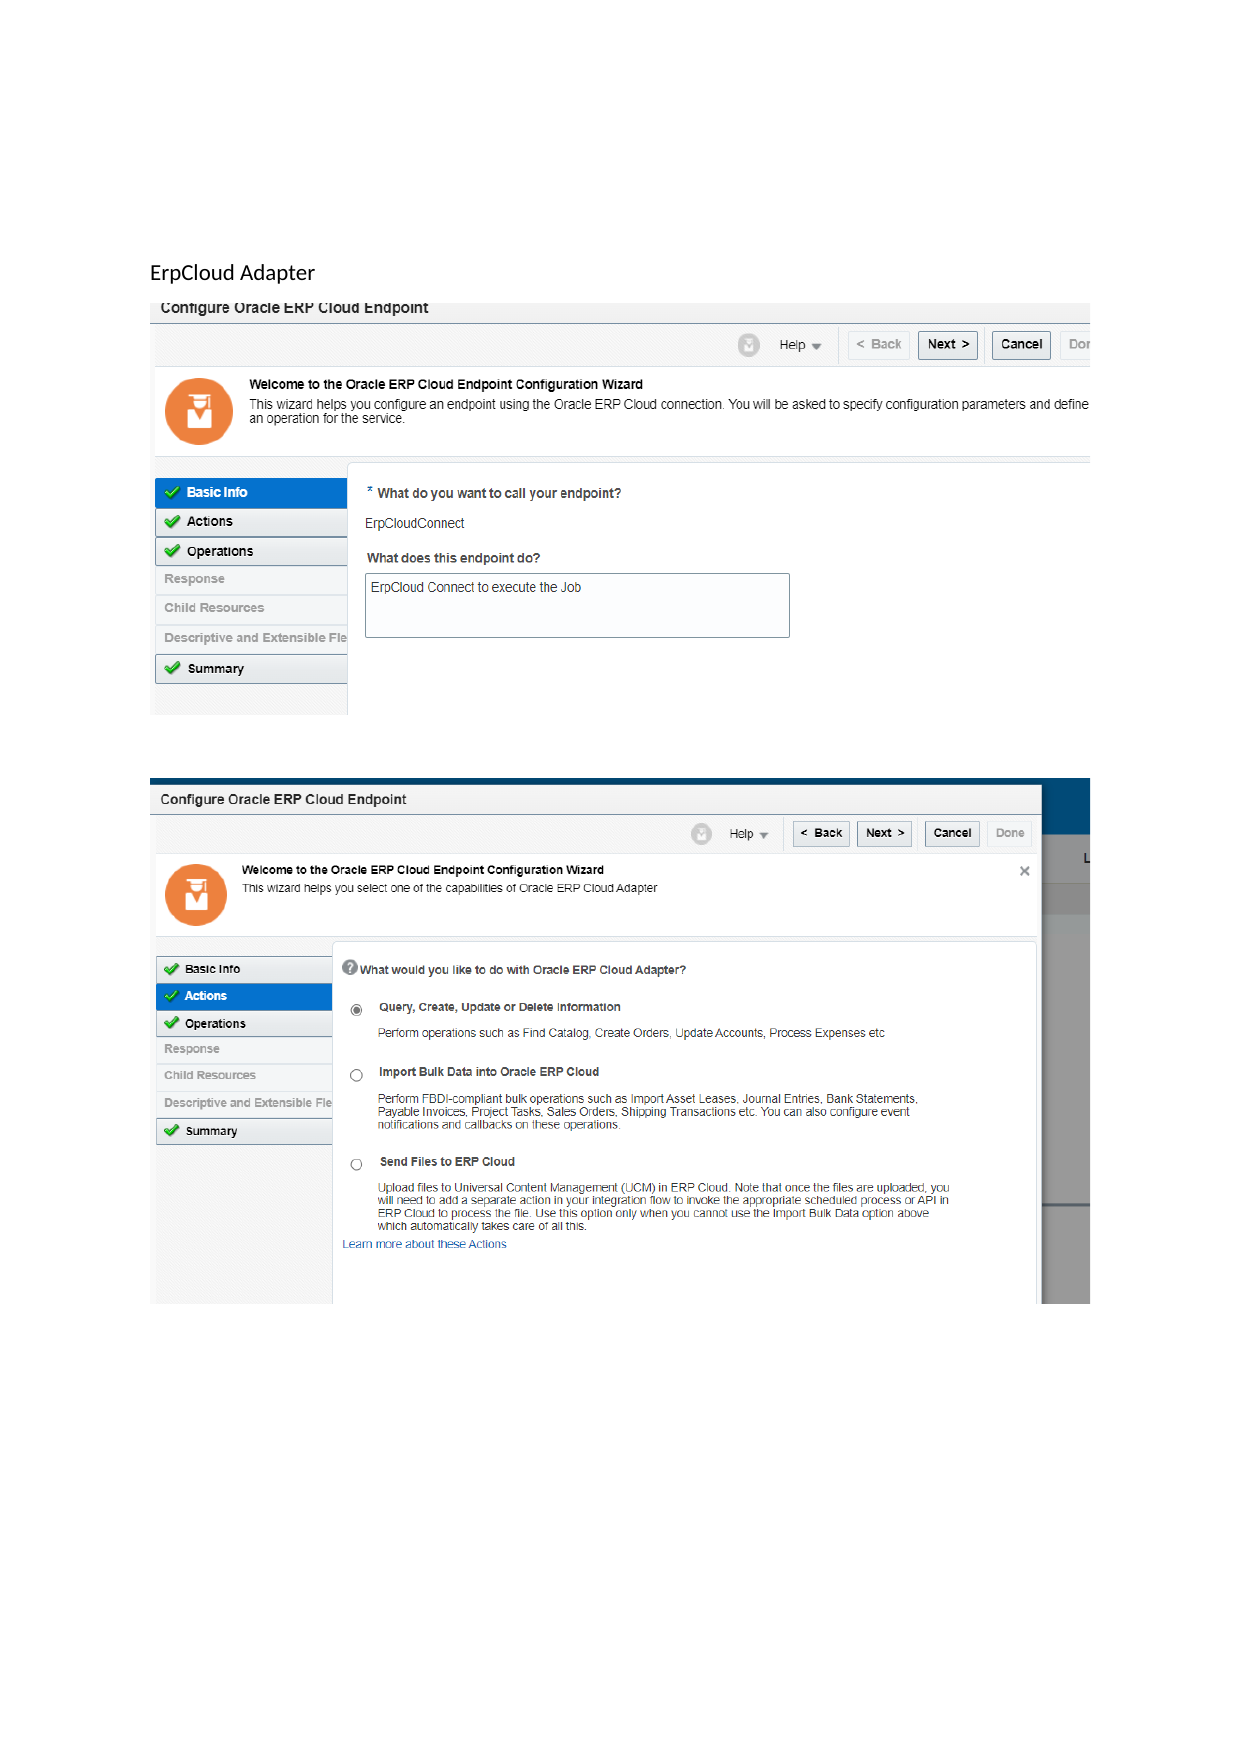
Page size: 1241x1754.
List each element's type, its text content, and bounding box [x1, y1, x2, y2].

text ErpCloud Adapter [150, 258, 1090, 286]
